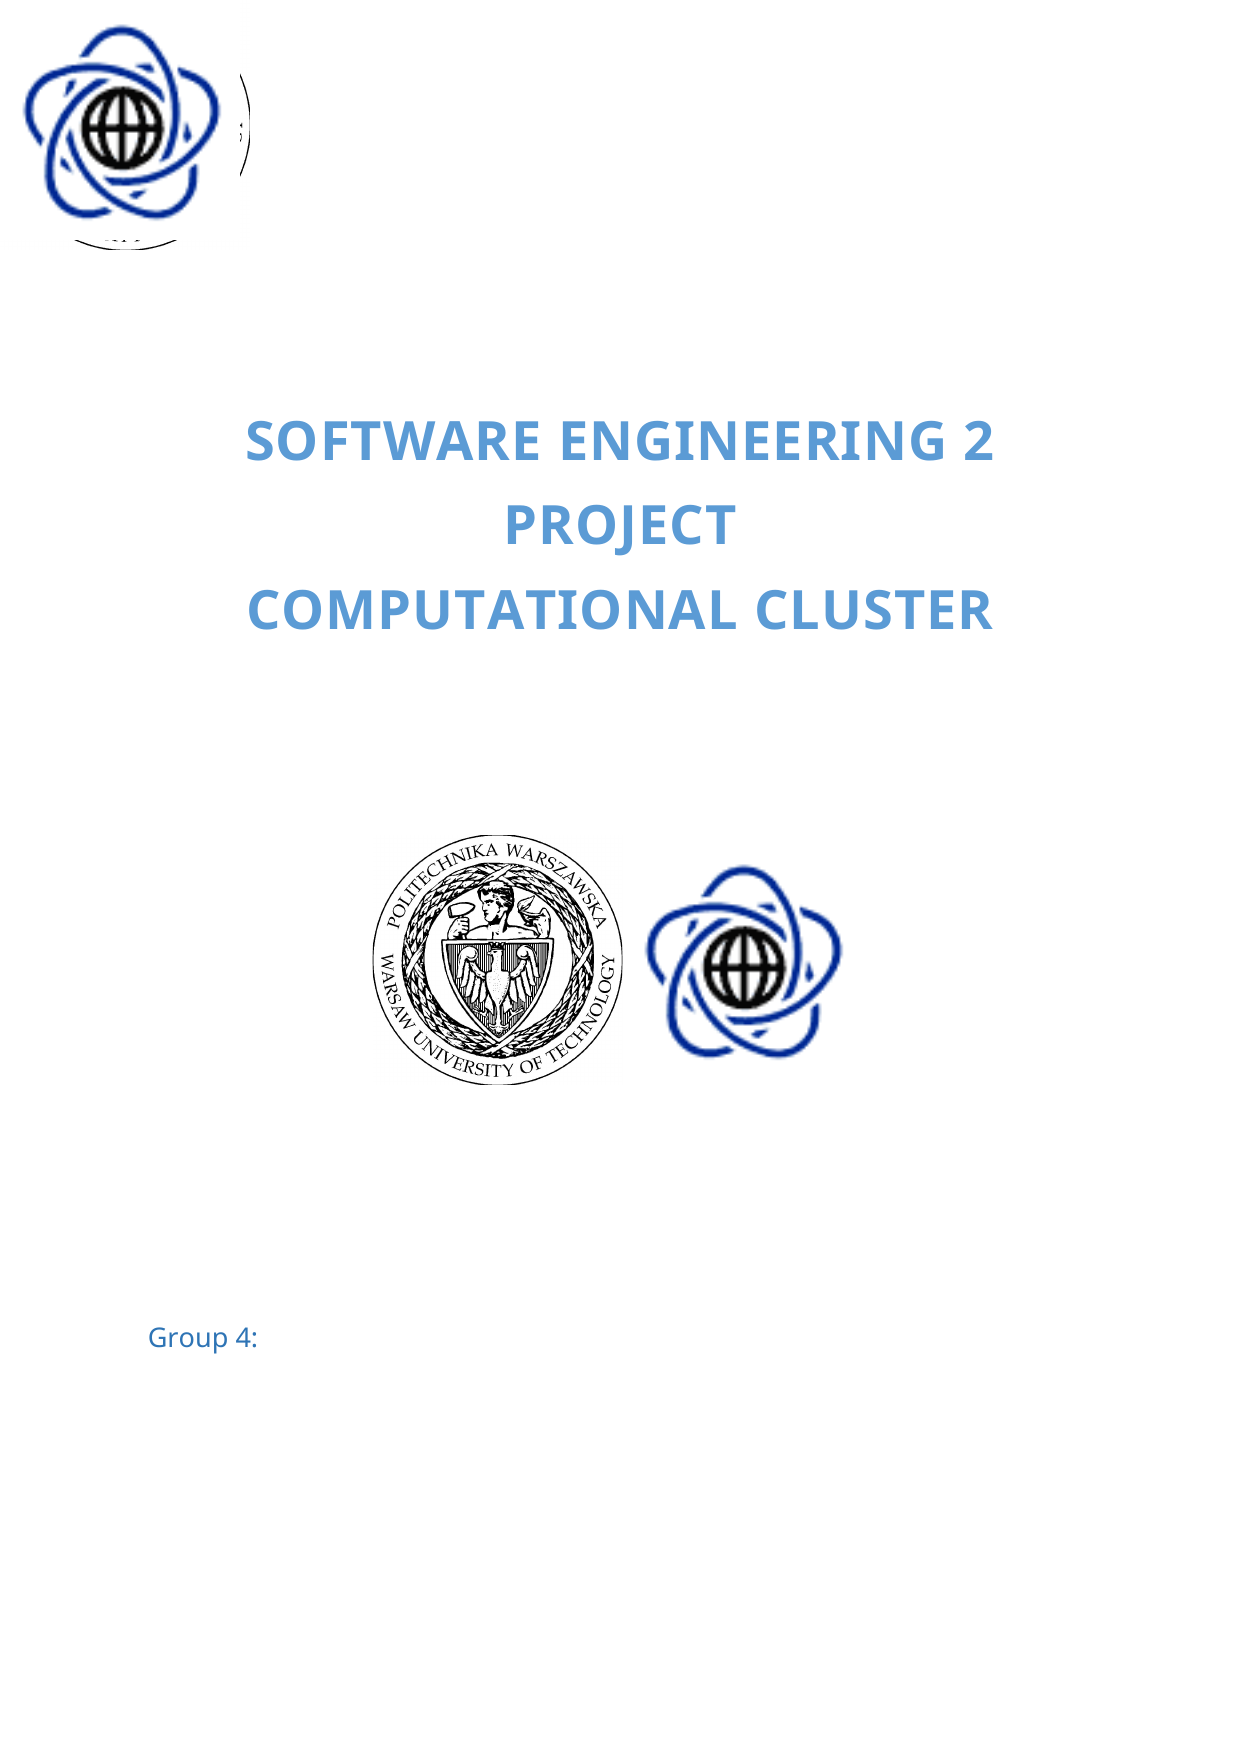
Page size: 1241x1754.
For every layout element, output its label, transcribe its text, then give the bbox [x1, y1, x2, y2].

subtitle Group 4: [148, 1319, 1093, 1356]
title Software Engineering 2 Project [148, 402, 1093, 561]
title Computational Cluster [148, 572, 1093, 645]
